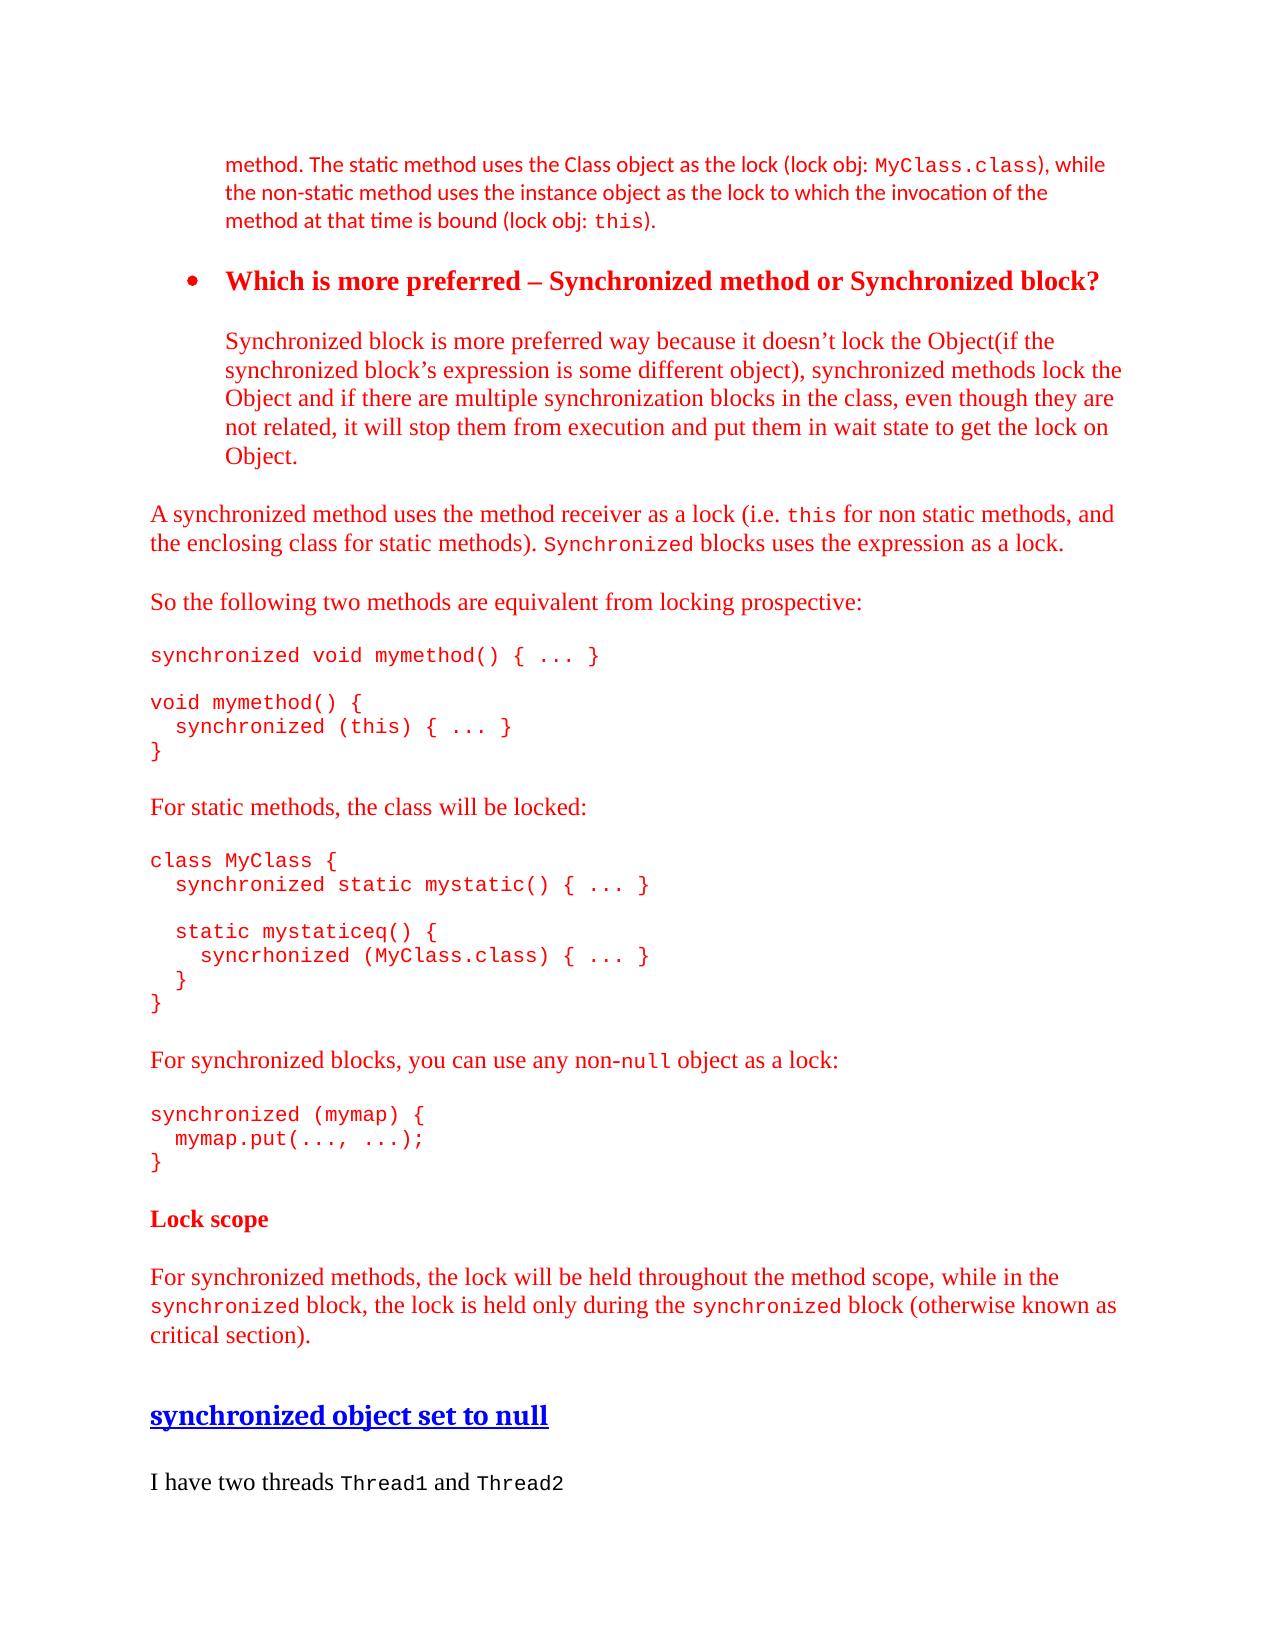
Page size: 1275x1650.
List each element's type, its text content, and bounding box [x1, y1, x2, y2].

text static mystaticeq() { [150, 921, 1125, 945]
text } [150, 969, 1125, 992]
text A synchronized method uses the method receiver as a lock (i.e. this for non static methods, and the enclosing class for static methods). Synchronized blocks uses the expression as a lock. [150, 499, 1125, 558]
text For static methods, the class will be locked: [150, 792, 1125, 821]
text syncrhonized (MyClass.class) { ... } [150, 945, 1125, 969]
text } [150, 992, 1125, 1016]
text I have two threads Thread1 and Thread2 [150, 1467, 1125, 1496]
text So the following two methods are equivalent from locking prospective: [150, 587, 1125, 616]
text } [150, 1151, 1125, 1175]
text For synchronized blocks, you can use any non-null object as a lock: [150, 1045, 1125, 1075]
text synchronized (mymap) { [150, 1104, 1125, 1127]
text } [150, 740, 1125, 763]
subtitle Which is more preferred – Synchronized method or Synchronized block? [187, 264, 1125, 297]
text Lock scope [150, 1204, 1125, 1233]
subtitle synchronized object set to null [150, 1399, 1125, 1432]
text Synchronized block is more preferred way because it doesn’t lock the Object(if the synchronized block’s expression is some different object), synchronized methods lock the Object and if there are multiple synchronization blocks in the class, even though they are not related, it will stop them from execution and put them in wait state to get the lock on Object. [225, 326, 1125, 470]
text synchronized static mystatic() { ... } [150, 874, 1125, 898]
text For synchronized methods, the lock will be held throughout the method scope, while in the synchronized block, the lock is held only during the synchronized block (otherwise known as critical section). [150, 1262, 1125, 1349]
text synchronized (this) { ... } [150, 716, 1125, 740]
text class MyClass { [150, 850, 1125, 874]
text mymap.put(..., ...); [150, 1127, 1125, 1151]
text void mymethod() { [150, 692, 1125, 716]
text synchronized void mymethod() { ... } [150, 645, 1125, 669]
list method. The static method uses the Class object as the lock (lock obj: MyClass.class), while the non-static method uses the instance object as the lock to which the invocation of the method at that time is bound (lock obj: this). [187, 150, 1125, 235]
